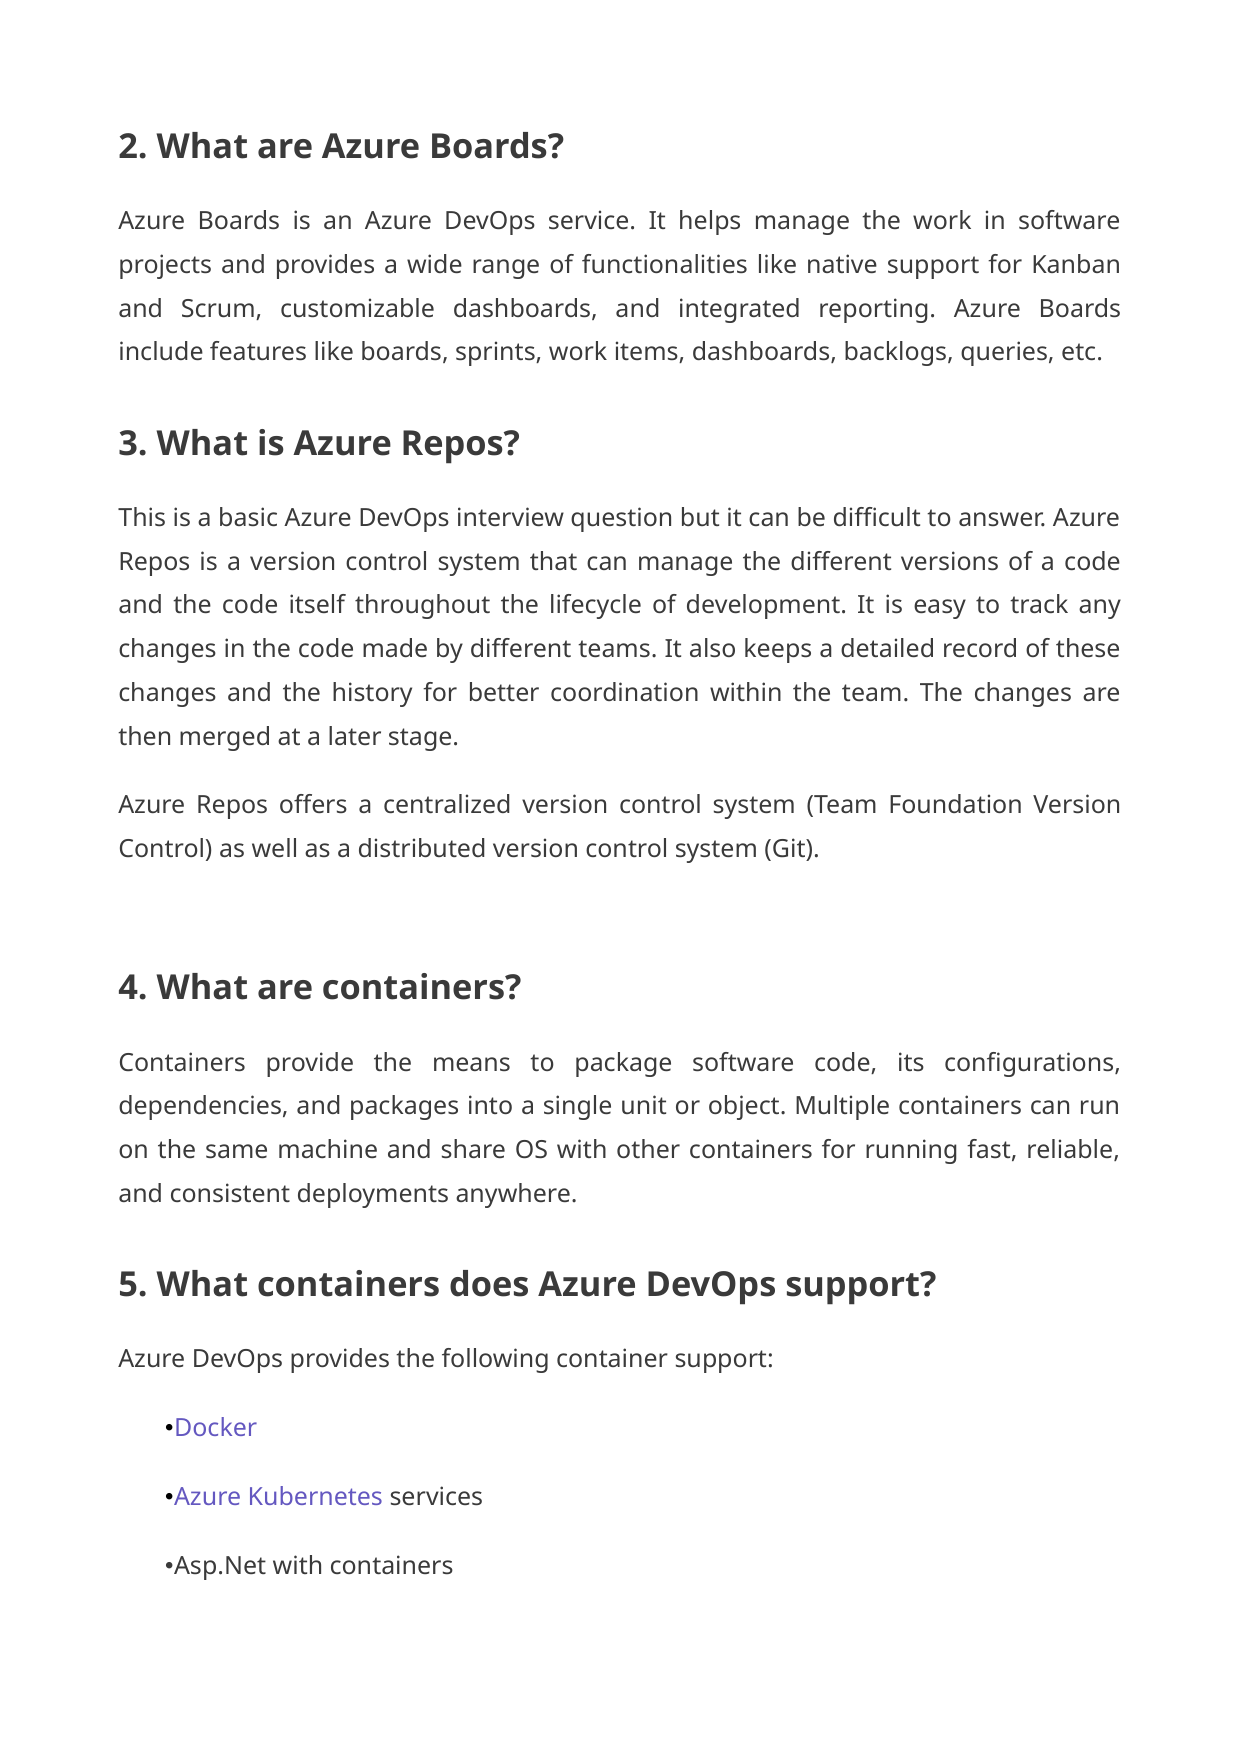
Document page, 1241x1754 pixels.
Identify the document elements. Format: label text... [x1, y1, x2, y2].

text Azure DevOps provides the following container support: [118, 1331, 1122, 1375]
subtitle 2. What are Azure Boards? [118, 118, 1122, 168]
subtitle 4. What are containers? [118, 959, 1122, 1009]
list Azure Kubernetes services [165, 1469, 1122, 1513]
subtitle 5. What containers does Azure DevOps support? [118, 1256, 1122, 1306]
text Azure Boards is an Azure DevOps service. It helps manage the work in software projects and provides a wide range of functionalities like native support for Kanban and Scrum, customizable dashboards, and integrated reporting. Azure Boards include features like boards, sprints, work items, dashboards, backlogs, queries, etc. [118, 193, 1122, 368]
text Azure Repos offers a centralized version control system (Team Foundation Version Control) as well as a distributed version control system (Git). [118, 777, 1122, 865]
text This is a basic Azure DevOps interview question but it can be difficult to answer. Azure Repos is a version control system that can manage the different versions of a code and the code itself throughout the lifecycle of development. It is easy to track any changes in the code made by different teams. It also keeps a detailed record of these changes and the history for better coordination within the team. The changes are then merged at a later stage. [118, 490, 1122, 752]
subtitle 3. What is Azure Repos? [118, 415, 1122, 465]
list Asp.Net with containers [165, 1538, 1122, 1581]
list Docker [165, 1400, 1122, 1444]
text Containers provide the means to package software code, its configurations, dependencies, and packages into a single unit or object. Multiple containers can run on the same machine and share OS with other containers for running fast, reliable, and consistent deployments anywhere. [118, 1034, 1122, 1209]
